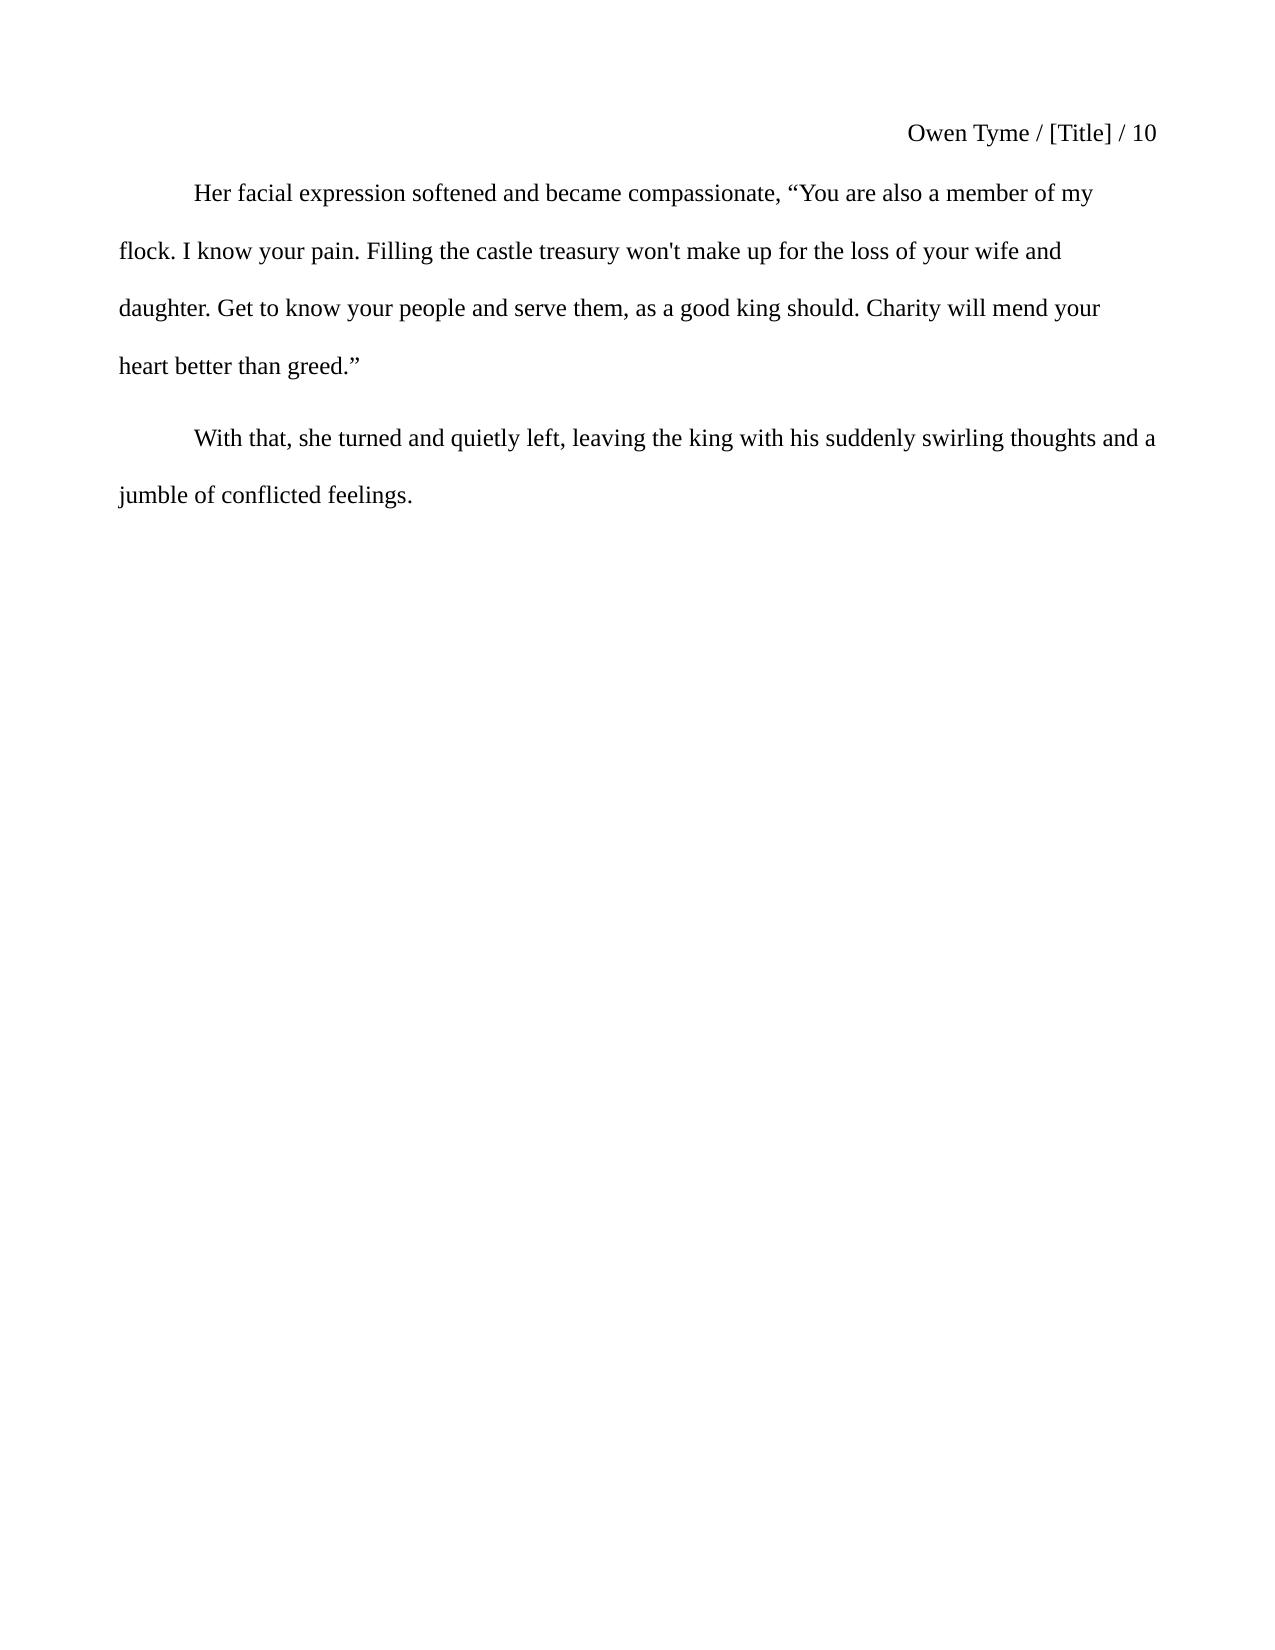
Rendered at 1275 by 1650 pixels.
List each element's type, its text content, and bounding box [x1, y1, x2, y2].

text With that, she turned and quietly left, leaving the king with his suddenly swirling thoughts and a jumble of conflicted feelings. [118, 423, 1156, 509]
text Her facial expression softened and became compassionate, “You are also a member of my flock. I know your pain. Filling the castle treasury won't make up for the loss of your wife and daughter. Get to know your people and serve them, as a good king should. Charity will mend your heart better than greed.” [118, 178, 1156, 380]
